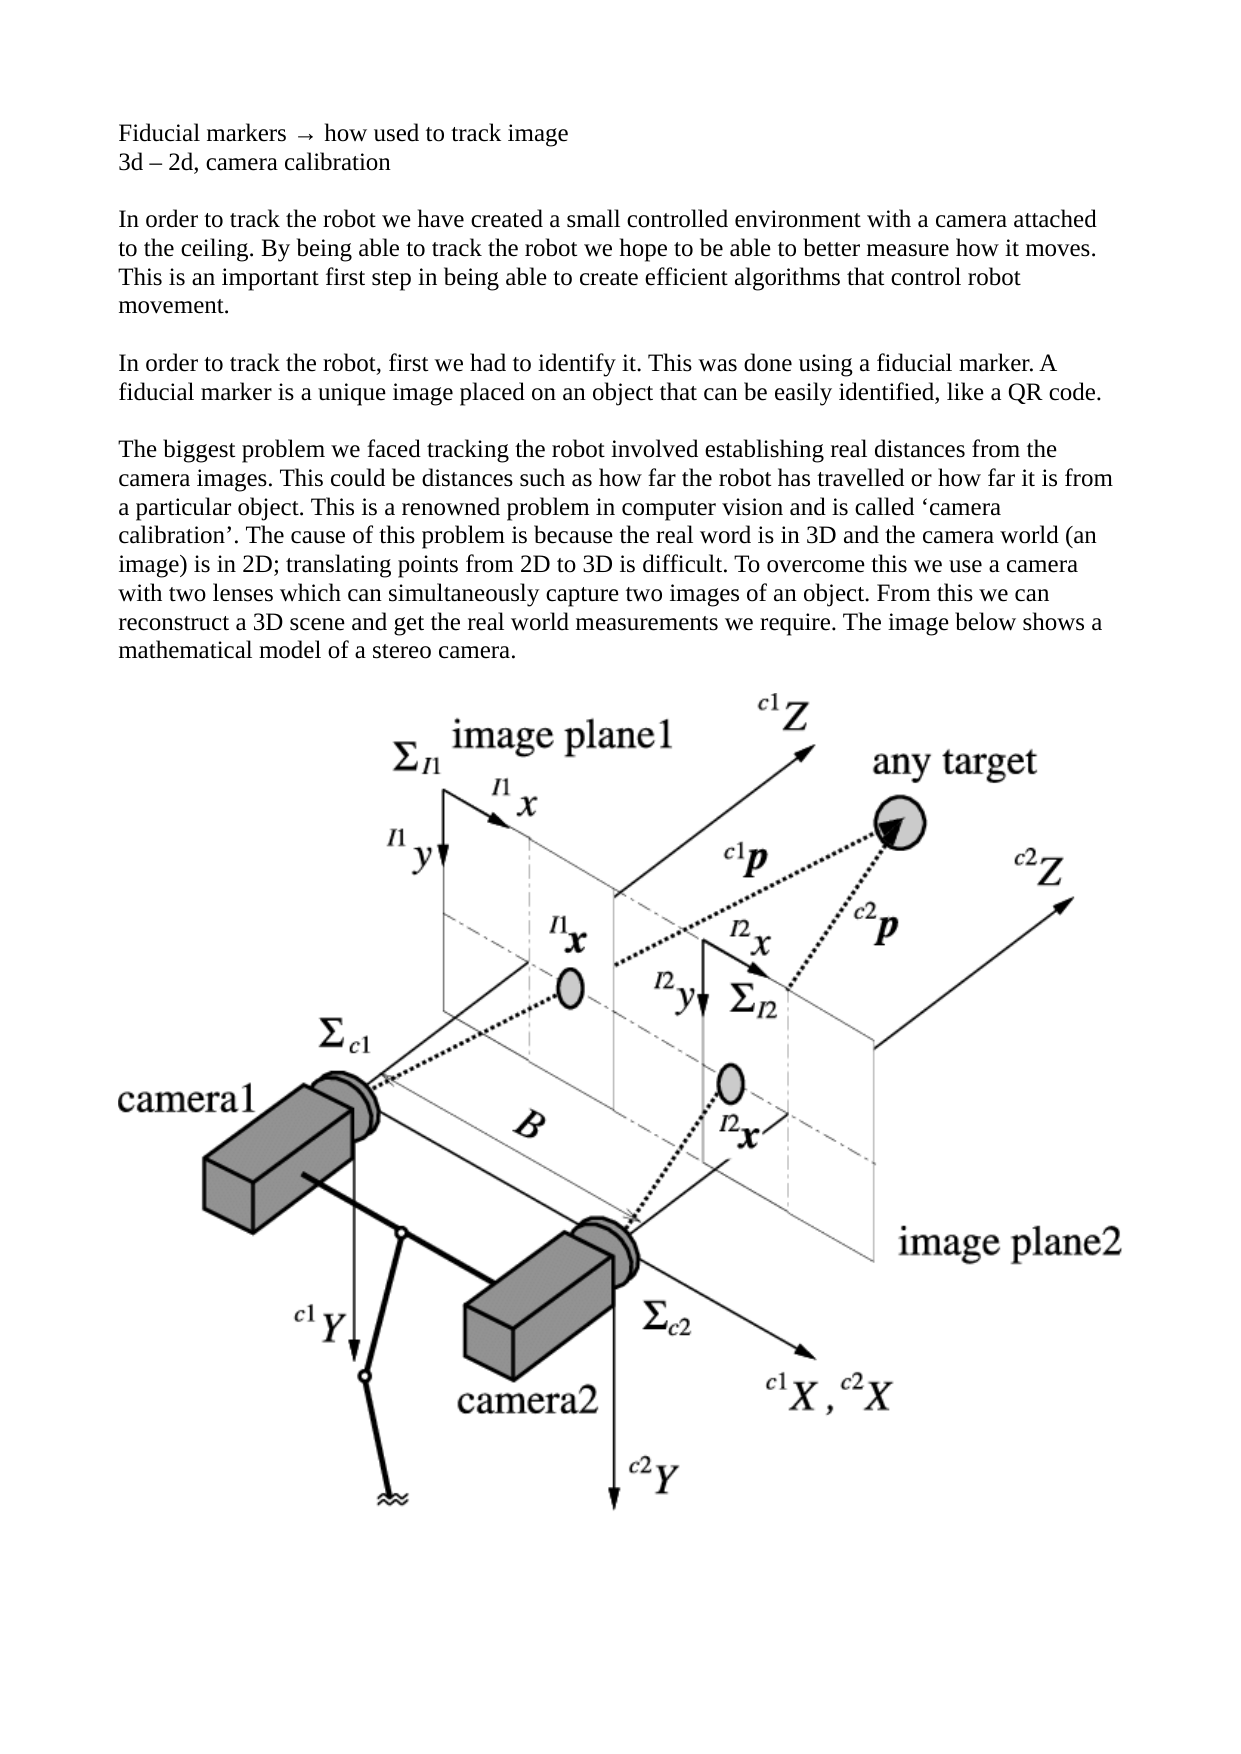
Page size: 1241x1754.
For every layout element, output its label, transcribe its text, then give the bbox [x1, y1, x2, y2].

text Fiducial markers → how used to track image [118, 118, 1122, 147]
text In order to track the robot, first we had to identify it. This was done using a fiducial marker. A fiducial marker is a unique image placed on an object that can be easily identified, like a QR code. [118, 348, 1122, 406]
text The biggest problem we faced tracking the robot involved establishing real distances from the camera images. This could be distances such as how far the robot has travelled or how far it is from a particular object. This is a renowned problem in computer vision and is called ‘camera calibration’. The cause of this problem is because the real word is in 3D and the camera world (an image) is in 2D; translating points from 2D to 3D is difficult. To overcome this we use a camera with two lenses which can simultaneously capture two images of an object. From this we can reconstruct a 3D scene and get the real world measurements we require. The image below shows a mathematical model of a stereo camera. [118, 434, 1122, 664]
text 3d – 2d, camera calibration [118, 147, 1122, 176]
picture [118, 693, 1123, 1517]
text In order to track the robot we have created a small controlled environment with a camera attached to the ceiling. By being able to track the robot we hope to be able to better measure how it moves. This is an important first step in being able to create efficient algorithms that control robot movement. [118, 204, 1122, 319]
